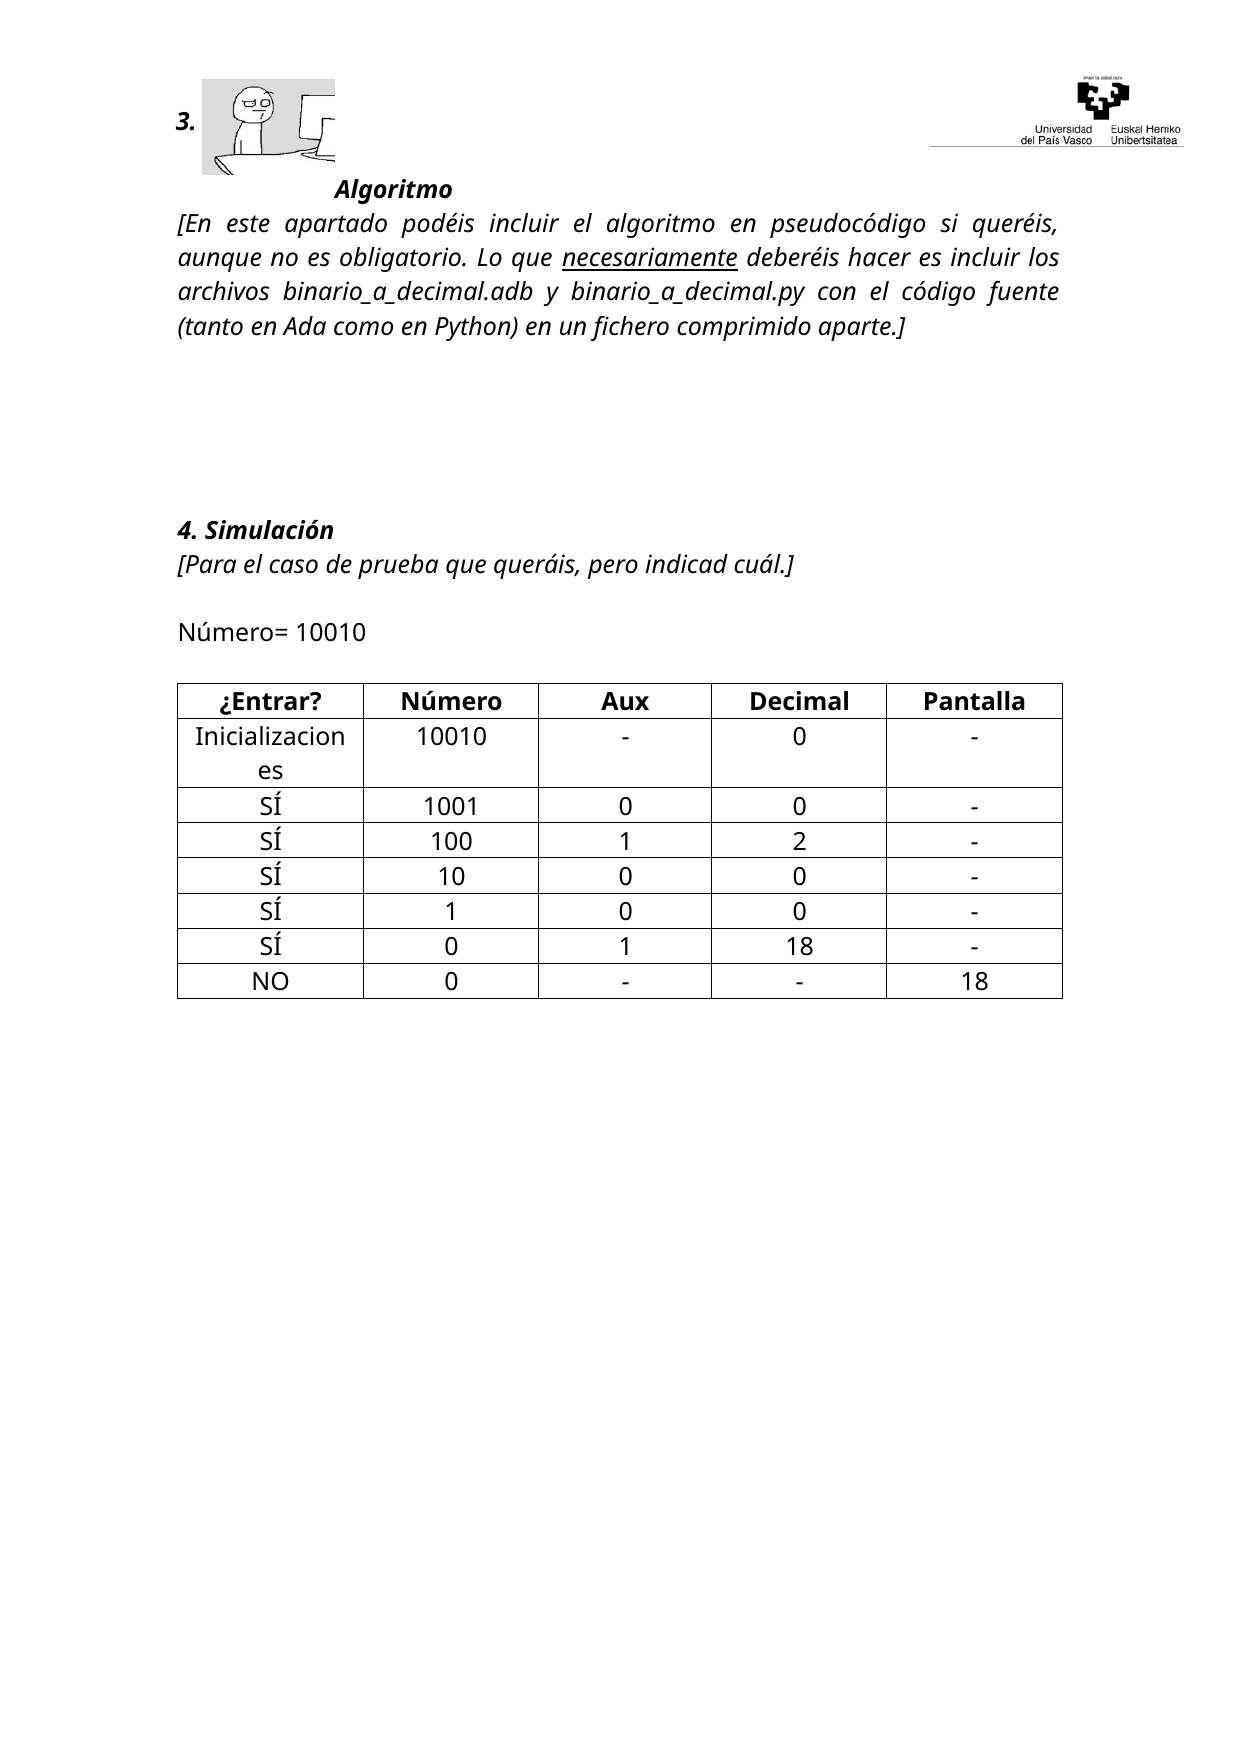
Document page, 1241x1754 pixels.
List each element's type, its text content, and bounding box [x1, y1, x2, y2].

text [En este apartado podéis incluir el algoritmo en pseudocódigo si queréis, aunque no es obligatorio. Lo que necesariamente deberéis hacer es incluir los archivos binario_a_decimal.adb y binario_a_decimal.py con el código fuente (tanto en Ada como en Python) en un fichero comprimido aparte.] [177, 206, 1063, 342]
table_cell - [887, 894, 1062, 927]
table_cell 0 [364, 929, 538, 963]
table_cell - [887, 788, 1062, 822]
table_cell 0 [364, 964, 538, 998]
table_cell - [887, 929, 1062, 963]
table_cell SÍ [178, 858, 363, 892]
table_cell - [539, 719, 711, 787]
text 3. Algoritmo [176, 104, 1063, 206]
text [Para el caso de prueba que queráis, pero indicad cuál.] [177, 547, 1063, 581]
table_cell NO [178, 964, 363, 998]
table_header Decimal [712, 684, 886, 718]
table_cell SÍ [178, 894, 363, 927]
table_header Aux [539, 684, 711, 718]
table_cell 0 [539, 894, 711, 927]
table_cell 18 [887, 964, 1062, 998]
table_header Número [364, 684, 538, 718]
table_cell SÍ [178, 788, 363, 822]
text Número= 10010 [177, 615, 1063, 649]
table_cell 0 [712, 858, 886, 892]
table_header ¿Entrar? [178, 684, 363, 718]
table_cell - [712, 964, 886, 998]
table_cell 0 [712, 894, 886, 927]
table_cell - [887, 719, 1062, 787]
table_cell 100 [364, 823, 538, 857]
table_cell 0 [712, 719, 886, 787]
table_cell - [887, 858, 1062, 892]
table_cell 2 [712, 823, 886, 857]
table_cell 1001 [364, 788, 538, 822]
table_cell 0 [539, 788, 711, 822]
table_cell 10 [364, 858, 538, 892]
text 4. Simulación [177, 512, 1063, 547]
table_cell Inicializaciones [178, 719, 363, 787]
table_cell SÍ [178, 823, 363, 857]
table_header Pantalla [887, 684, 1062, 718]
table_cell 1 [364, 894, 538, 927]
table_cell 18 [712, 929, 886, 963]
table_cell SÍ [178, 929, 363, 963]
table_cell 1 [539, 823, 711, 857]
table_cell - [539, 964, 711, 998]
table_cell 0 [539, 858, 711, 892]
table_cell 1 [539, 929, 711, 963]
table_cell 0 [712, 788, 886, 822]
table_cell 10010 [364, 719, 538, 787]
table_cell - [887, 823, 1062, 857]
